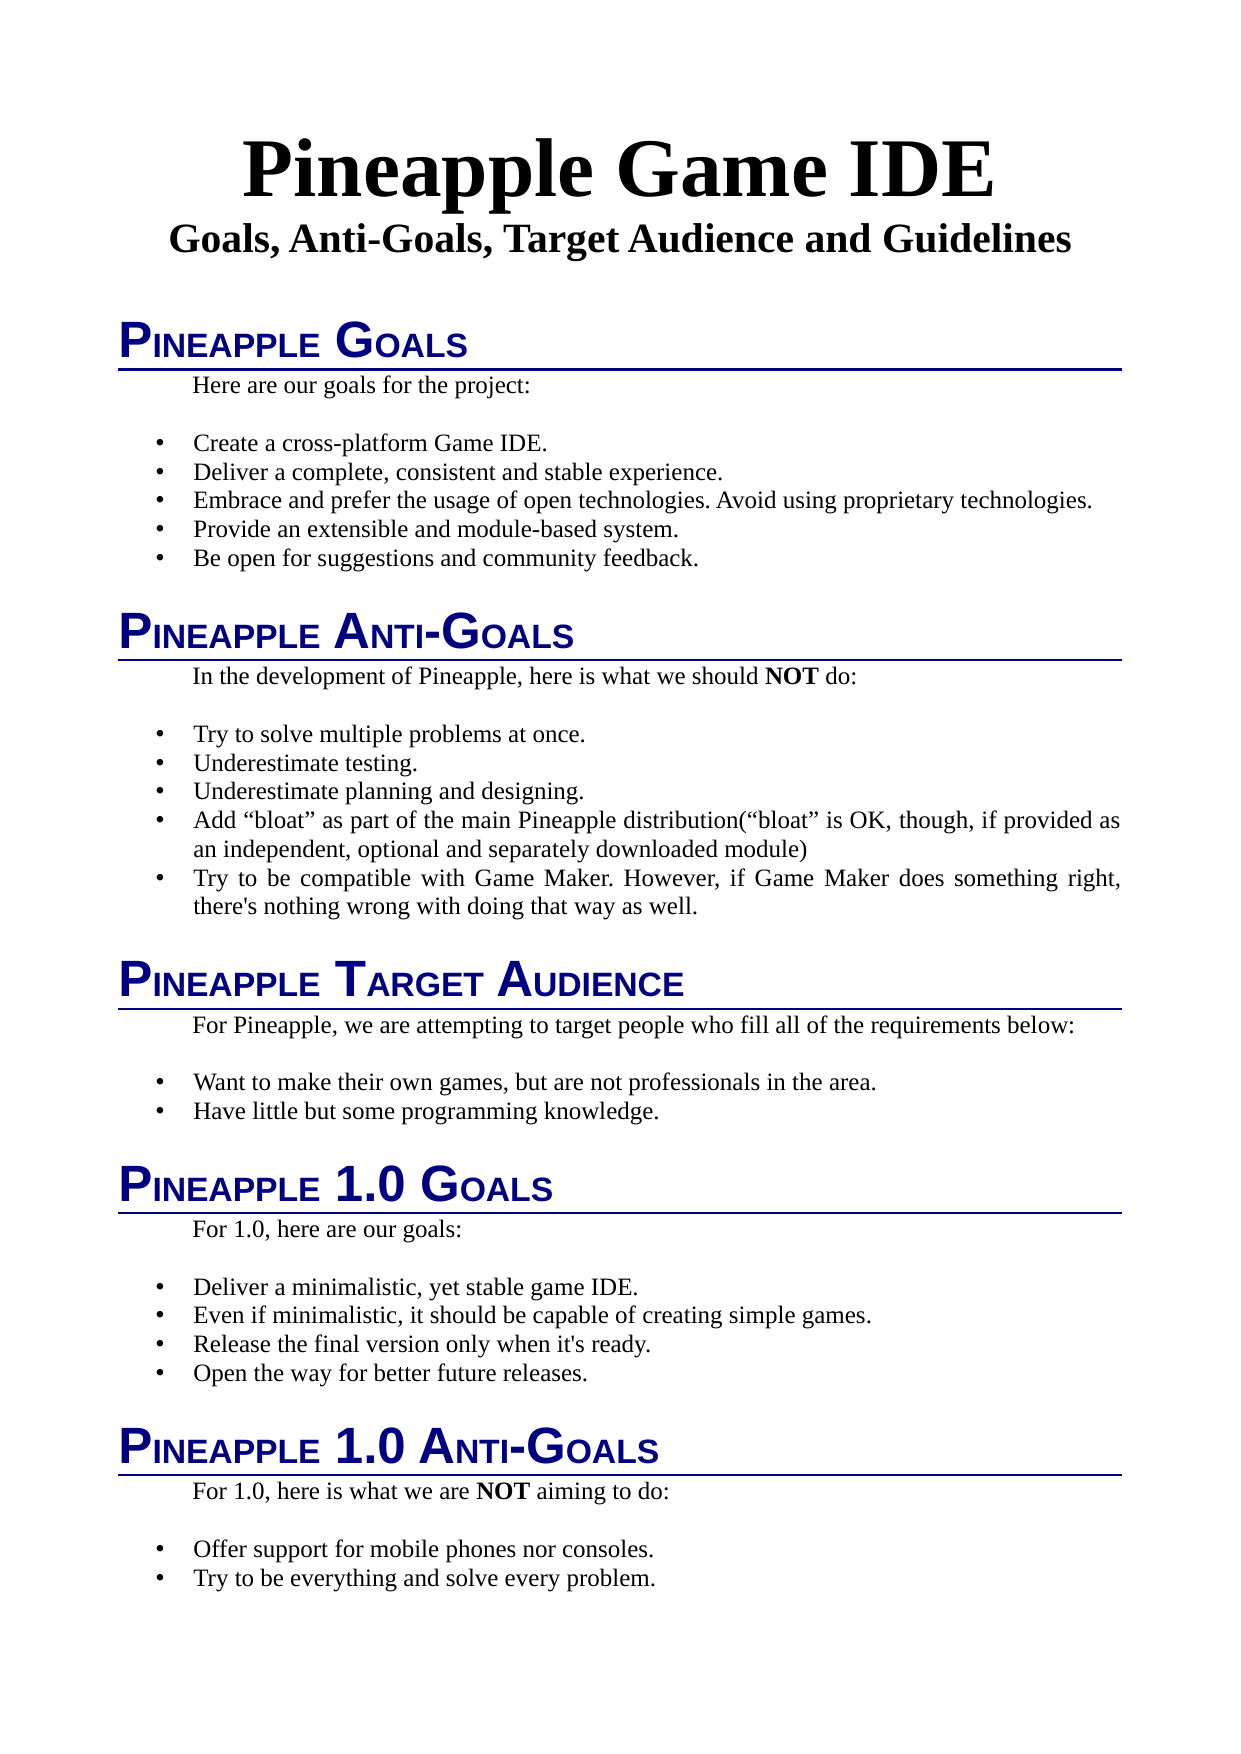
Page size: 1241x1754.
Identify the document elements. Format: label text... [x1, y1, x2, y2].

text For Pineapple, we are attempting to target people who fill all of the requirements below: [118, 1010, 1122, 1038]
subtitle Pineapple Anti-Goals [118, 601, 1122, 659]
subtitle Pineapple 1.0 Goals [118, 1153, 1122, 1212]
text Here are our goals for the project: [118, 371, 1122, 399]
subtitle Pineapple Target Audience [118, 949, 1122, 1008]
list Try to be everything and solve every problem. [156, 1563, 1122, 1591]
text In the development of Pineapple, here is what we should NOT do: [118, 661, 1122, 690]
list Try to be compatible with Game Maker. However, if Game Maker does something right, there's nothing wrong with doing that way as well. [156, 863, 1122, 920]
list Offer support for mobile phones nor consoles. [156, 1534, 1122, 1563]
subtitle Pineapple Goals [118, 310, 1122, 368]
list Create a cross-platform Game IDE. [156, 428, 1122, 457]
list Open the way for better future releases. [156, 1358, 1122, 1387]
text For 1.0, here is what we are NOT aiming to do: [118, 1476, 1122, 1505]
list Provide an extensible and module-based system. [156, 514, 1122, 543]
list Deliver a complete, consistent and stable experience. [156, 457, 1122, 486]
list Add “bloat” as part of the main Pineapple distribution(“bloat” is OK, though, if provided as an independent, optional and separately downloaded module) [156, 805, 1122, 863]
list Try to solve multiple problems at once. [156, 719, 1122, 748]
list Have little but some programming knowledge. [156, 1096, 1122, 1125]
subtitle Pineapple 1.0 Anti-Goals [118, 1416, 1122, 1474]
list Be open for suggestions and community feedback. [156, 543, 1122, 572]
list Underestimate planning and designing. [156, 776, 1122, 805]
text Pineapple Game IDE [118, 118, 1122, 214]
list Release the final version only when it's ready. [156, 1329, 1122, 1358]
text For 1.0, here are our goals: [118, 1214, 1122, 1243]
list Even if minimalistic, it should be capable of creating simple games. [156, 1301, 1122, 1329]
list Deliver a minimalistic, yet stable game IDE. [156, 1272, 1122, 1301]
list Underestimate testing. [156, 748, 1122, 776]
list Want to make their own games, but are not professionals in the area. [156, 1067, 1122, 1096]
text Goals, Anti-Goals, Target Audience and Guidelines [118, 214, 1122, 262]
list Embrace and prefer the usage of open technologies. Avoid using proprietary technologies. [156, 486, 1122, 514]
